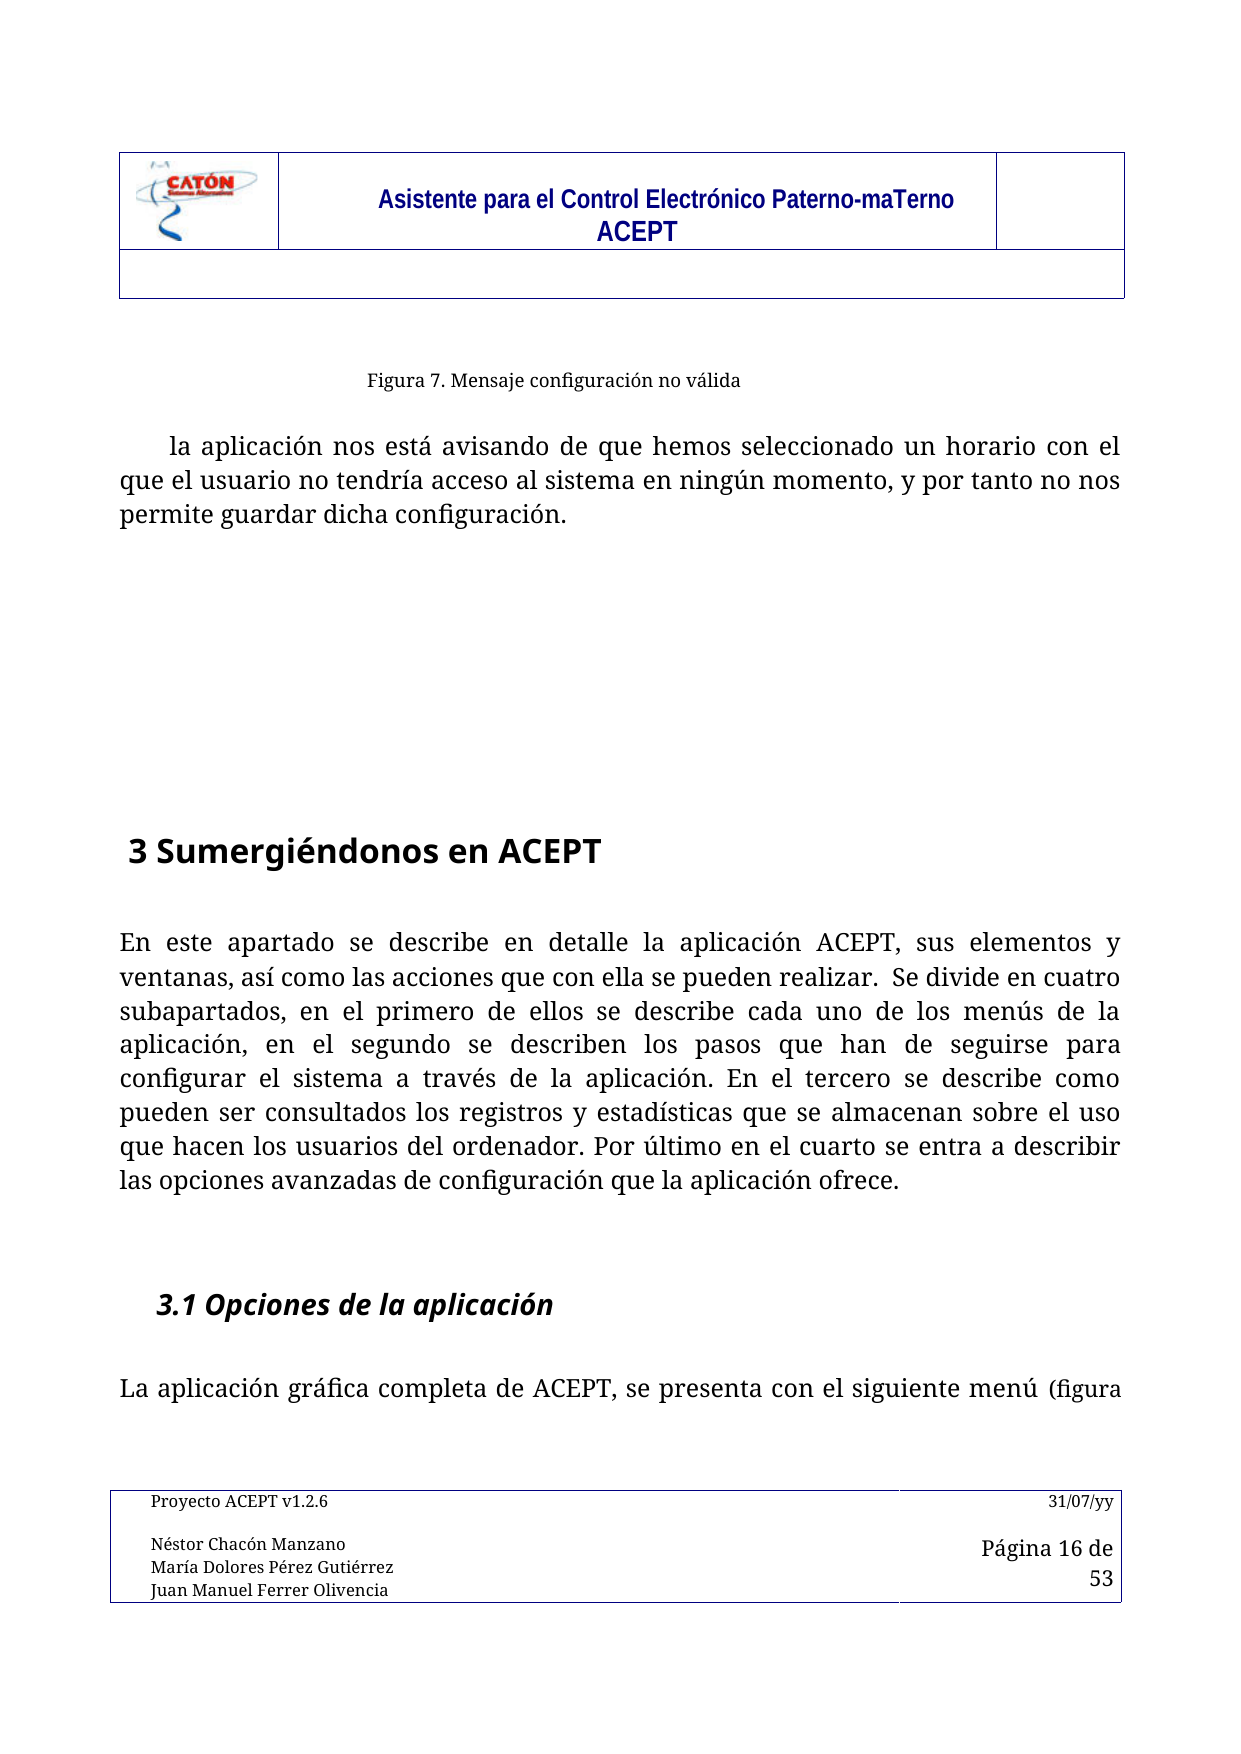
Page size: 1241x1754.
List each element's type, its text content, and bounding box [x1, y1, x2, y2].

subtitle Sumergiéndonos en ACEPT [119, 828, 1122, 873]
text la aplicación nos está avisando de que hemos seleccionado un horario con el que el usuario no tendría acceso al sistema en ningún momento, y por tanto no nos permite guardar dicha configuración. [119, 429, 1122, 531]
picture [136, 161, 258, 241]
subtitle Opciones de la aplicación [149, 1284, 1122, 1324]
text La aplicación gráfica completa de ACEPT, se presenta con el siguiente menú (figura [44, 1371, 1122, 1404]
text Figura 7. Mensaje configuración no válida [119, 361, 1122, 395]
text En este apartado se describe en detalle la aplicación ACEPT, sus elementos y ventanas, así como las acciones que con ella se pueden realizar. Se divide en cuatro subapartados, en el primero de ellos se describe cada uno de los menús de la aplicación, en el segundo se describen los pasos que han de seguirse para configurar el sistema a través de la aplicación. En el tercero se describe como pueden ser consultados los registros y estadísticas que se almacenan sobre el uso que hacen los usuarios del ordenador. Por último en el cuarto se entra a describir las opciones avanzadas de configuración que la aplicación ofrece. [44, 922, 1122, 1197]
